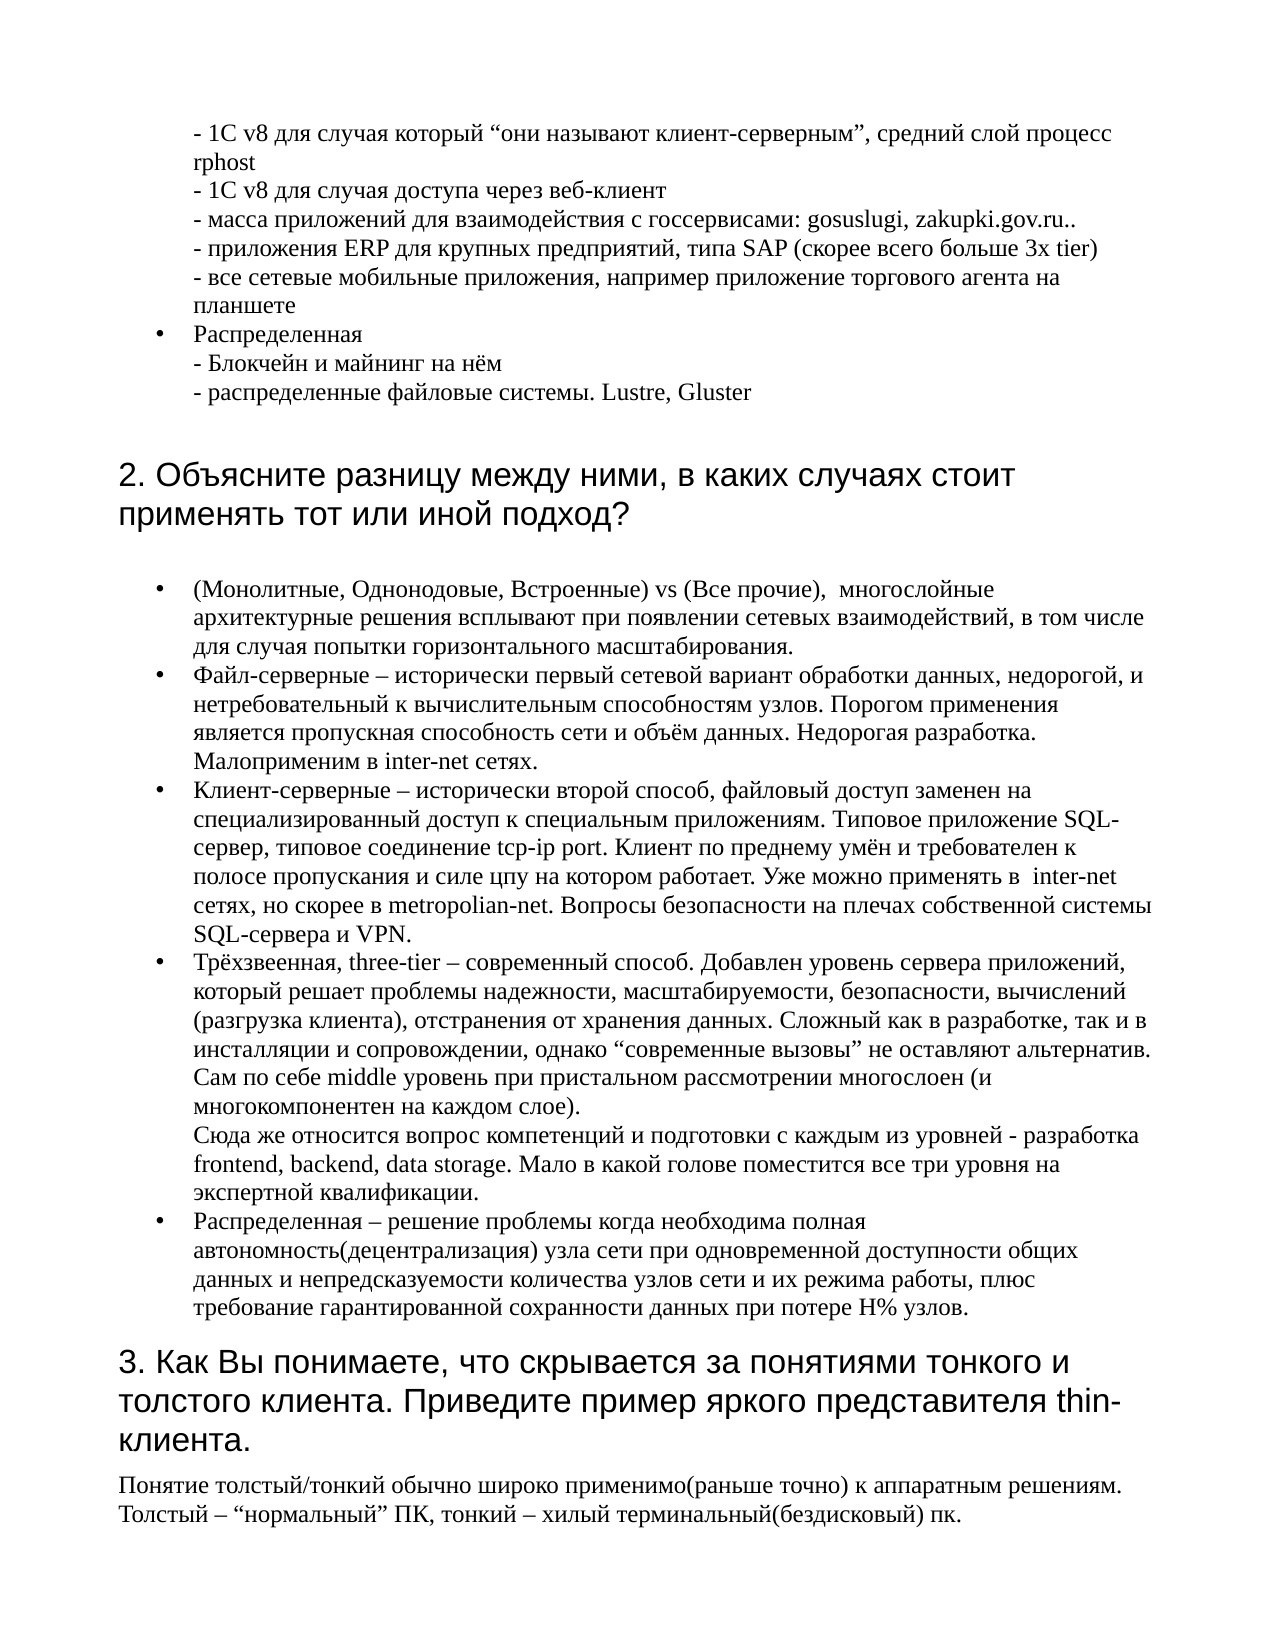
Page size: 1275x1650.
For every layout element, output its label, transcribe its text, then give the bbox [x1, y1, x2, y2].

subtitle 3. Как Вы понимаете, что скрывается за понятиями тонкого и толстого клиента. Приведите пример яркого представителя thin-клиента. [118, 1342, 1157, 1458]
list (Монолитные, Однонодовые, Встроенные) vs (Все прочие), многослойные архитектурные решения всплывают при появлении сетевых взаимодействий, в том числе для случая попытки горизонтального масштабирования. [156, 574, 1157, 660]
list Трёхзвеенная, three-tier – современный способ. Добавлен уровень сервера приложений, который решает проблемы надежности, масштабируемости, безопасности, вычислений (разгрузка клиента), отстранения от хранения данных. Сложный как в разработке, так и в инсталляции и сопровождении, однако “современные вызовы” не оставляют альтернатив. [156, 947, 1157, 1062]
list Распределенная – решение проблемы когда необходима полная автономность(децентрализация) узла сети при одновременной доступности общих данных и непредсказуемости количества узлов сети и их режима работы, плюс требование гарантированной сохранности данных при потере Н% узлов. [156, 1206, 1157, 1321]
list Клиент-серверные – исторически второй способ, файловый доступ заменен на специализированный доступ к специальным приложениям. Типовое приложение SQL-сервер, типовое соединение tcp-ip port. Клиент по преднему умён и требователен к полосе пропускания и силе цпу на котором работает. Уже можно применять в inter-net сетях, но скорее в metropolian-net. Вопросы безопасности на плечах собственной системы SQL-сервера и VPN. [156, 775, 1157, 947]
list Файл-серверные – исторически первый сетевой вариант обработки данных, недорогой, и нетребовательный к вычислительным способностям узлов. Порогом применения является пропускная способность сети и объём данных. Недорогая разработка. Малоприменим в inter-net сетях. [156, 660, 1157, 775]
list - распределенные файловые системы. Lustre, Gluster [156, 377, 1157, 406]
list - 1С v8 для случая который “они называют клиент-серверным”, средний слой процесс rphost - 1С v8 для случая доступа через веб-клиент - масса приложений для взаимодействия с госсервисами: gosuslugi, zakupki.gov.ru.. - приложения ERP для крупных предприятий, типа SAP (скорее всего больше 3х tier) - все сетевые мобильные приложения, например приложение торгового агента на планшете [156, 118, 1157, 319]
list Сам по себе middle уровень при пристальном рассмотрении многослоен (и многокомпонентен на каждом слое). Сюда же относится вопрос компетенций и подготовки с каждым из уровней - разработка frontend, backend, data storage. Мало в какой голове поместится все три уровня на экспертной квалификации. [156, 1062, 1157, 1206]
text Понятие толстый/тонкий обычно широко применимо(раньше точно) к аппаратным решениям. Толстый – “нормальный” ПК, тонкий – хилый терминальный(бездисковый) пк. [118, 1471, 1157, 1528]
list Распределенная [156, 319, 1157, 348]
list - Блокчейн и майнинг на нём [156, 348, 1157, 377]
subtitle 2. Объясните разницу между ними, в каких случаях стоит применять тот или иной подход? [118, 455, 1157, 532]
